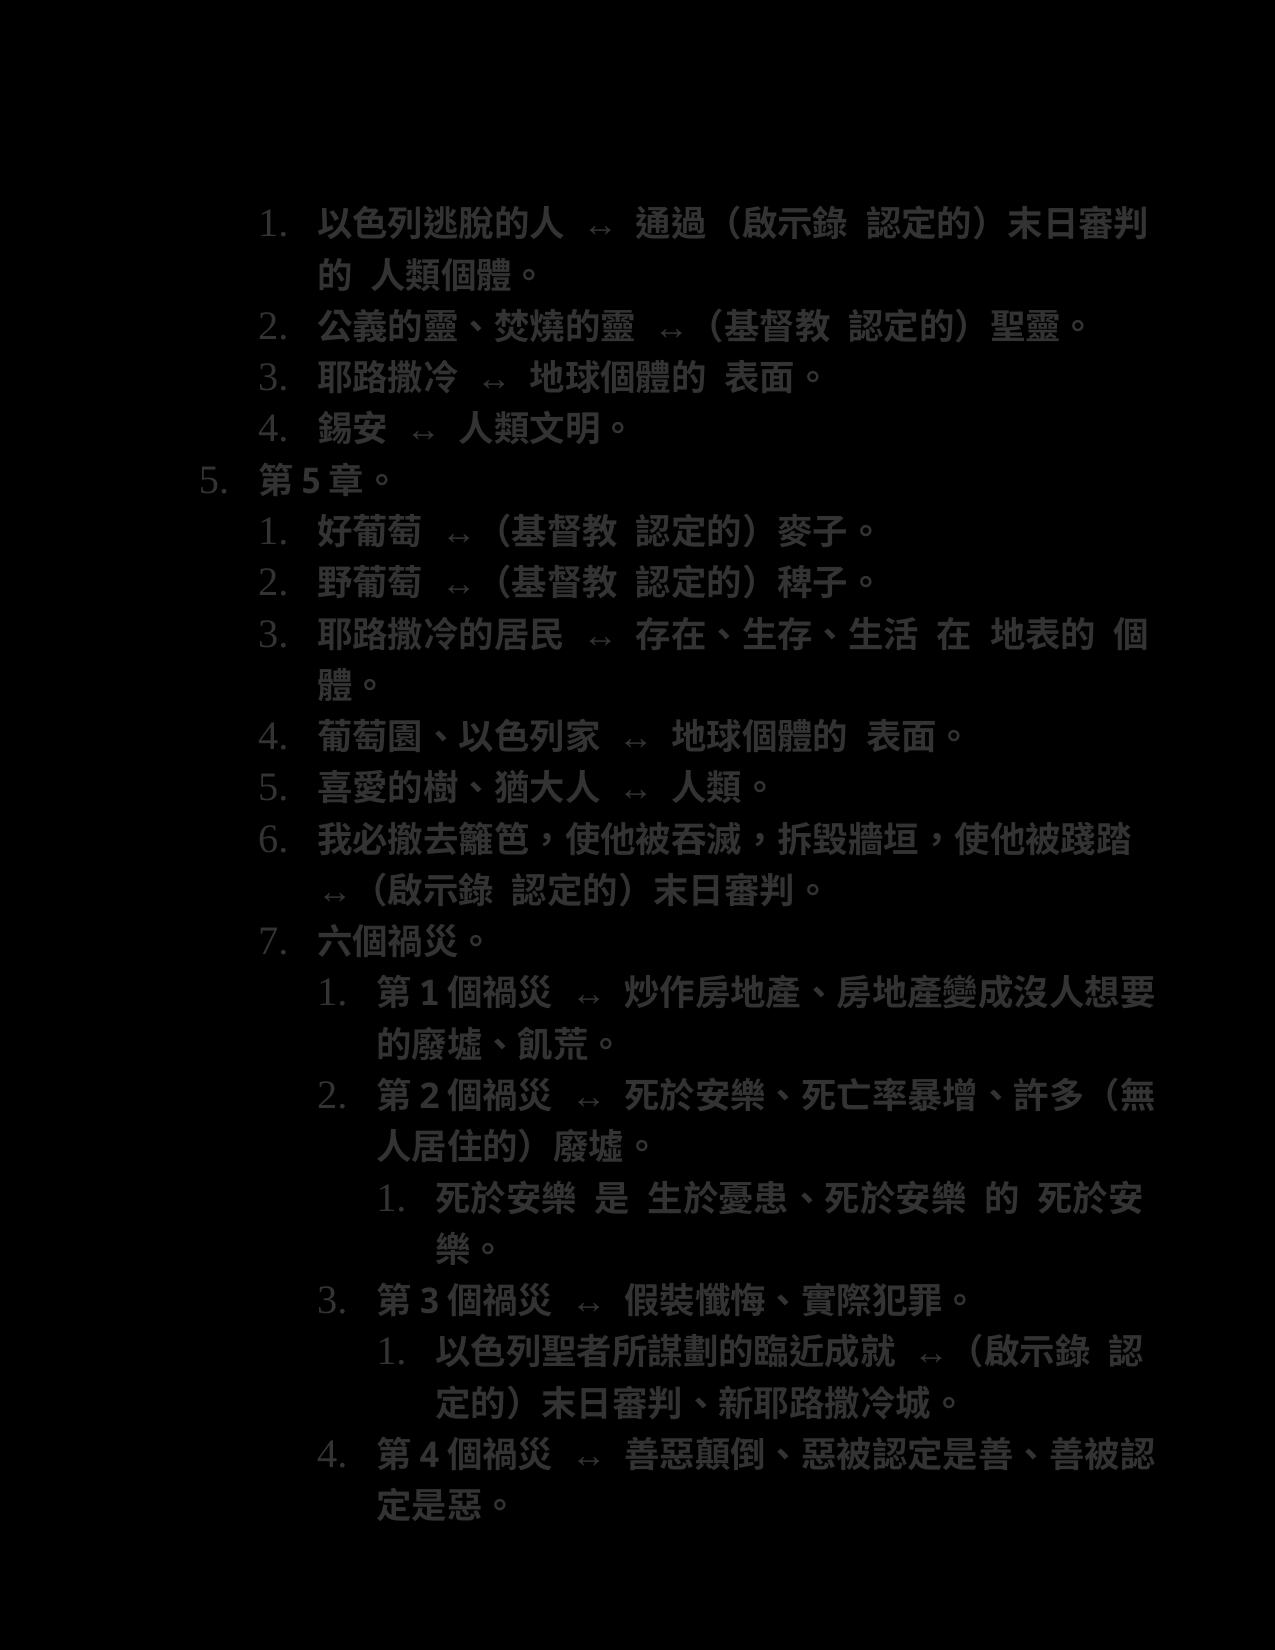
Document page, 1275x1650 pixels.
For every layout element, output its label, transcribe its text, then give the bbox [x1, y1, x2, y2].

list 野葡萄 ↔（基督教 認定的）稗子。 [258, 555, 1157, 606]
list 喜愛的樹、猶大人 ↔ 人類。 [258, 760, 1157, 811]
list 以色列逃脫的人 ↔ 通過（啟示錄 認定的）末日審判 的 人類個體。 [258, 196, 1157, 298]
list 葡萄園、以色列家 ↔ 地球個體的 表面。 [258, 708, 1157, 760]
list 錫安 ↔ 人類文明。 [258, 401, 1157, 452]
list 第3個禍災 ↔ 假裝懺悔、實際犯罪。 [317, 1272, 1157, 1324]
list 第1個禍災 ↔ 炒作房地產、房地產變成沒人想要的廢墟、飢荒。 [317, 965, 1157, 1067]
list 耶路撒冷的居民 ↔ 存在、生存、生活 在 地表的 個體。 [258, 606, 1157, 708]
list 死於安樂 是 生於憂患、死於安樂 的 死於安樂。 [376, 1170, 1157, 1272]
list 第5章。 [199, 452, 1157, 503]
list 第4個禍災 ↔ 善惡顛倒、惡被認定是善、善被認定是惡。 [317, 1426, 1157, 1529]
list 以色列聖者所謀劃的臨近成就 ↔（啟示錄 認定的）末日審判、新耶路撒冷城。 [376, 1324, 1157, 1426]
list 第2個禍災 ↔ 死於安樂、死亡率暴增、許多（無人居住的）廢墟。 [317, 1067, 1157, 1170]
list 耶路撒冷 ↔ 地球個體的 表面。 [258, 349, 1157, 401]
list 我必撤去籬笆，使他被吞滅，拆毀牆垣，使他被踐踏 ↔（啟示錄 認定的）末日審判。 [258, 811, 1157, 913]
list 公義的靈、焚燒的靈 ↔（基督教 認定的）聖靈。 [258, 298, 1157, 349]
list 好葡萄 ↔（基督教 認定的）麥子。 [258, 503, 1157, 555]
list 六個禍災。 [258, 913, 1157, 965]
